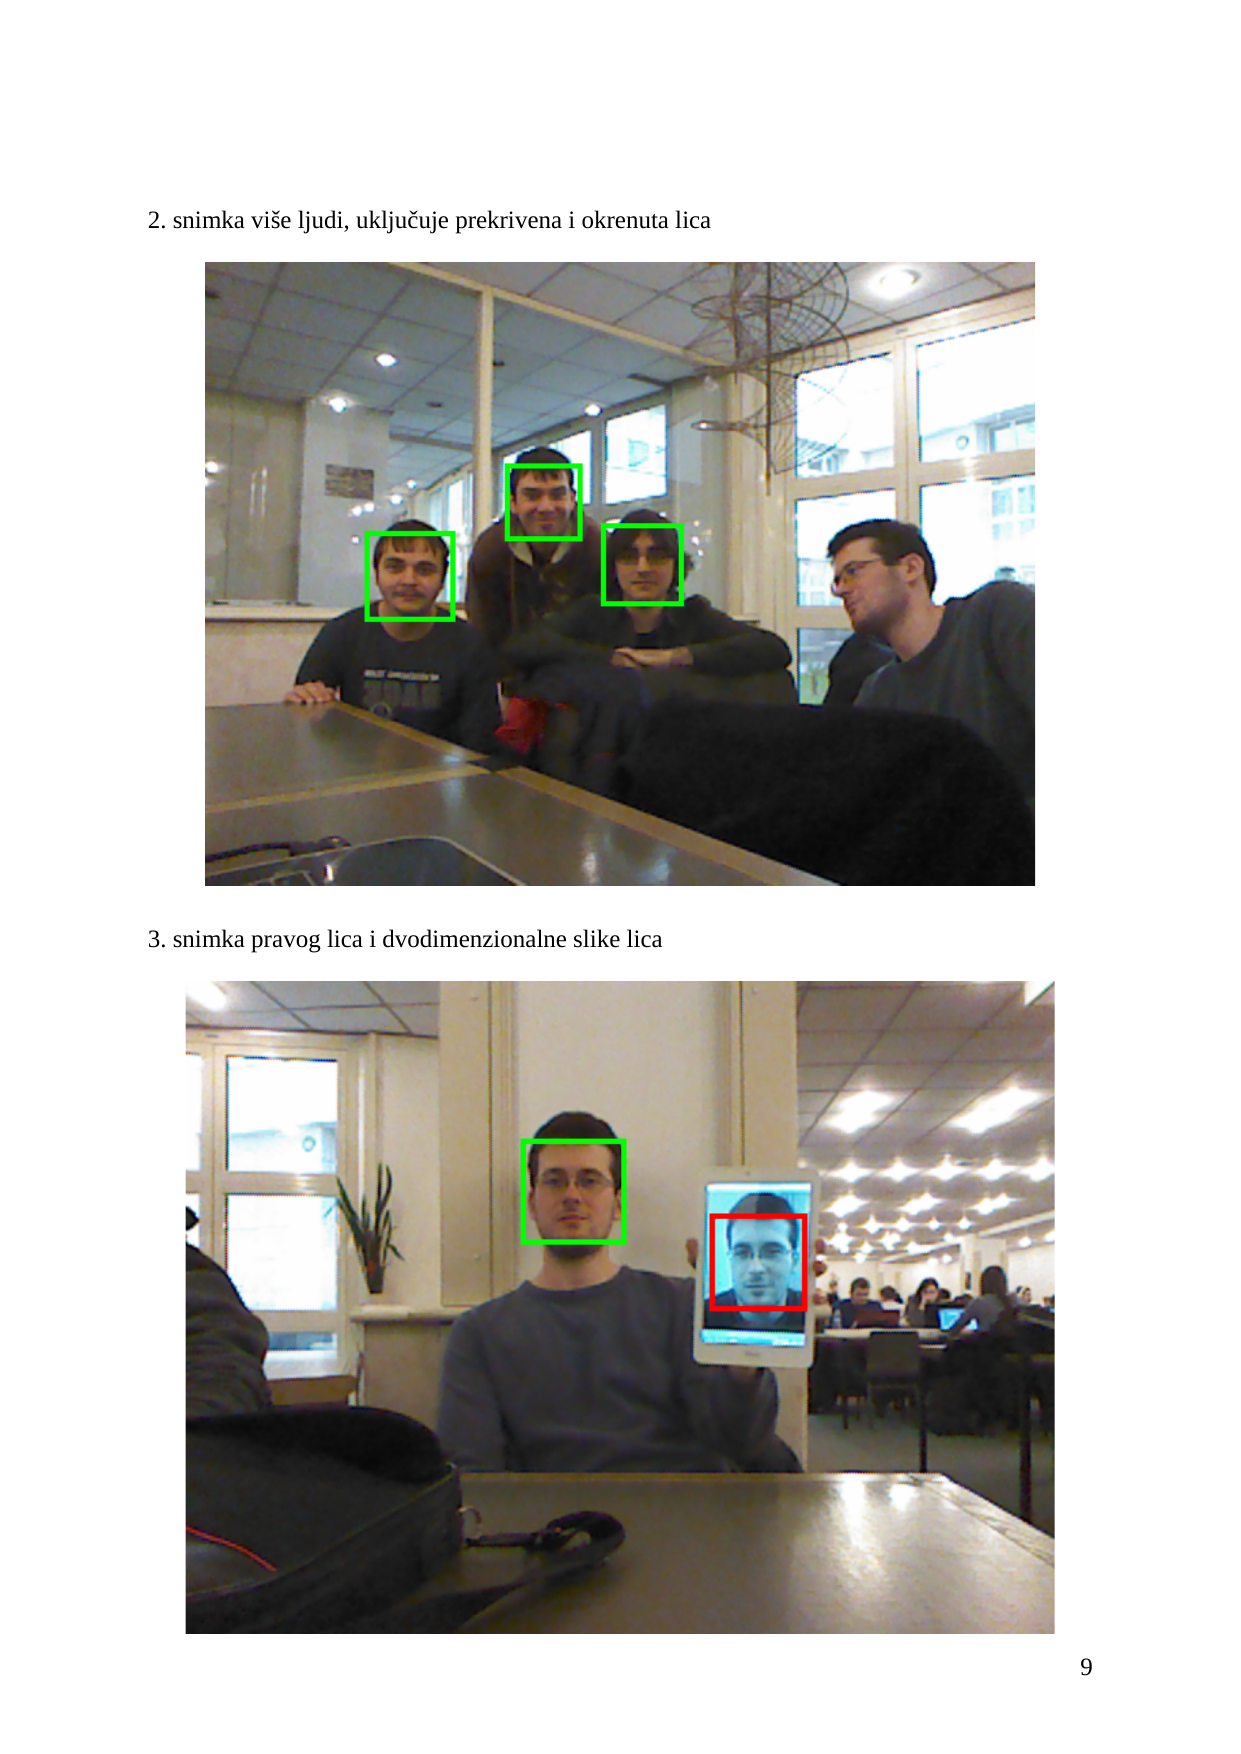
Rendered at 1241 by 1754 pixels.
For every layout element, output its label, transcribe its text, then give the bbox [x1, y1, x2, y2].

text 3. snimka pravog lica i dvodimenzionalne slike lica [148, 924, 1093, 953]
picture [185, 981, 1055, 1634]
text 2. snimka više ljudi, uključuje prekrivena i okrenuta lica [148, 205, 1093, 234]
picture [205, 262, 1036, 886]
